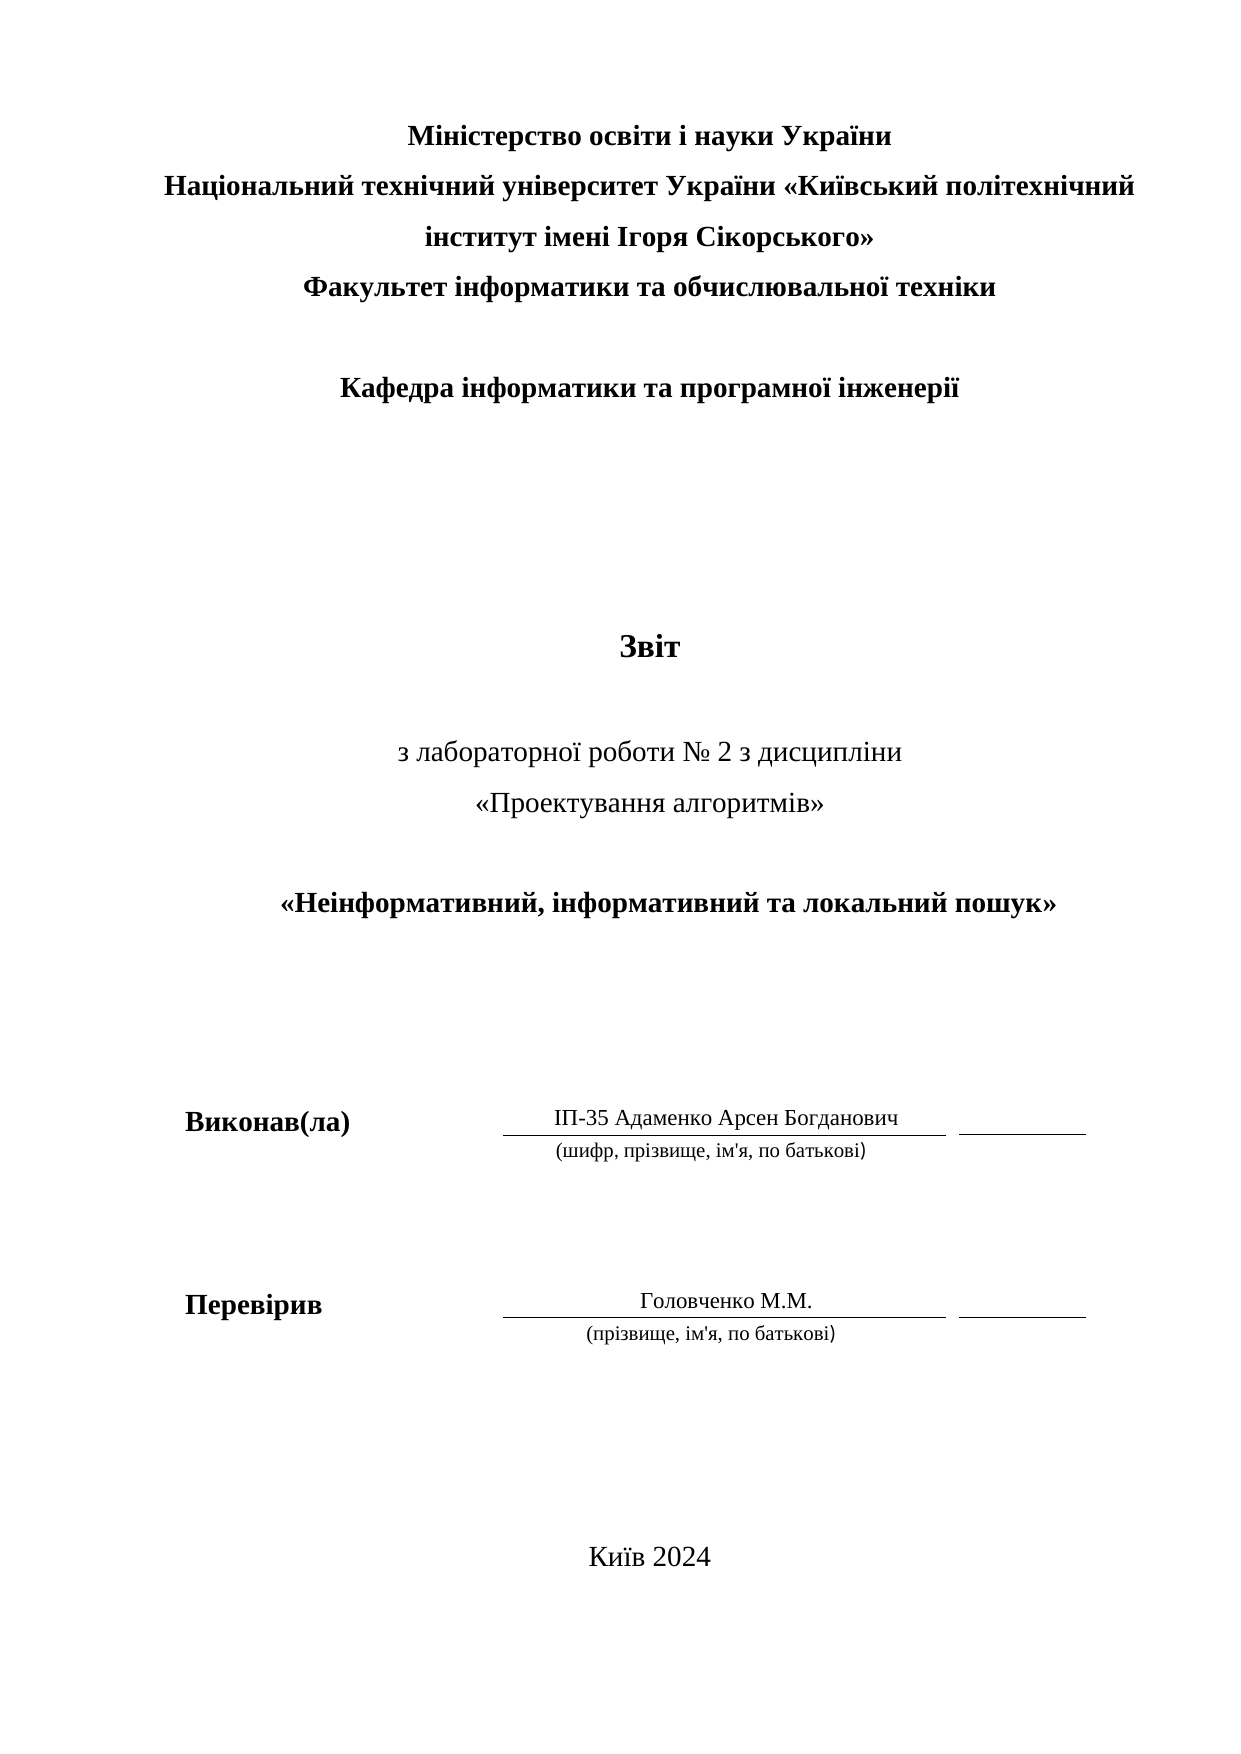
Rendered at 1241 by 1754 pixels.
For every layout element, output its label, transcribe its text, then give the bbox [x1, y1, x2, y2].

text Кафедра інформатики та програмної інженерії [148, 370, 1152, 403]
text «Проектування алгоритмів» [148, 785, 1152, 818]
text Факультет інформатики та обчислювальної техніки [148, 269, 1152, 303]
text Київ 2024 [148, 1539, 1152, 1573]
text Національний технічний університет України «Київський політехнічний інститут імені Ігоря Сікорського» [148, 168, 1152, 252]
text Міністерство освіти і науки України [148, 118, 1152, 152]
text «Неінформативний, інформативний та локальний пошук» [185, 885, 1152, 919]
text з лабораторної роботи № 2 з дисципліни [148, 734, 1152, 768]
text Звіт [148, 627, 1152, 665]
